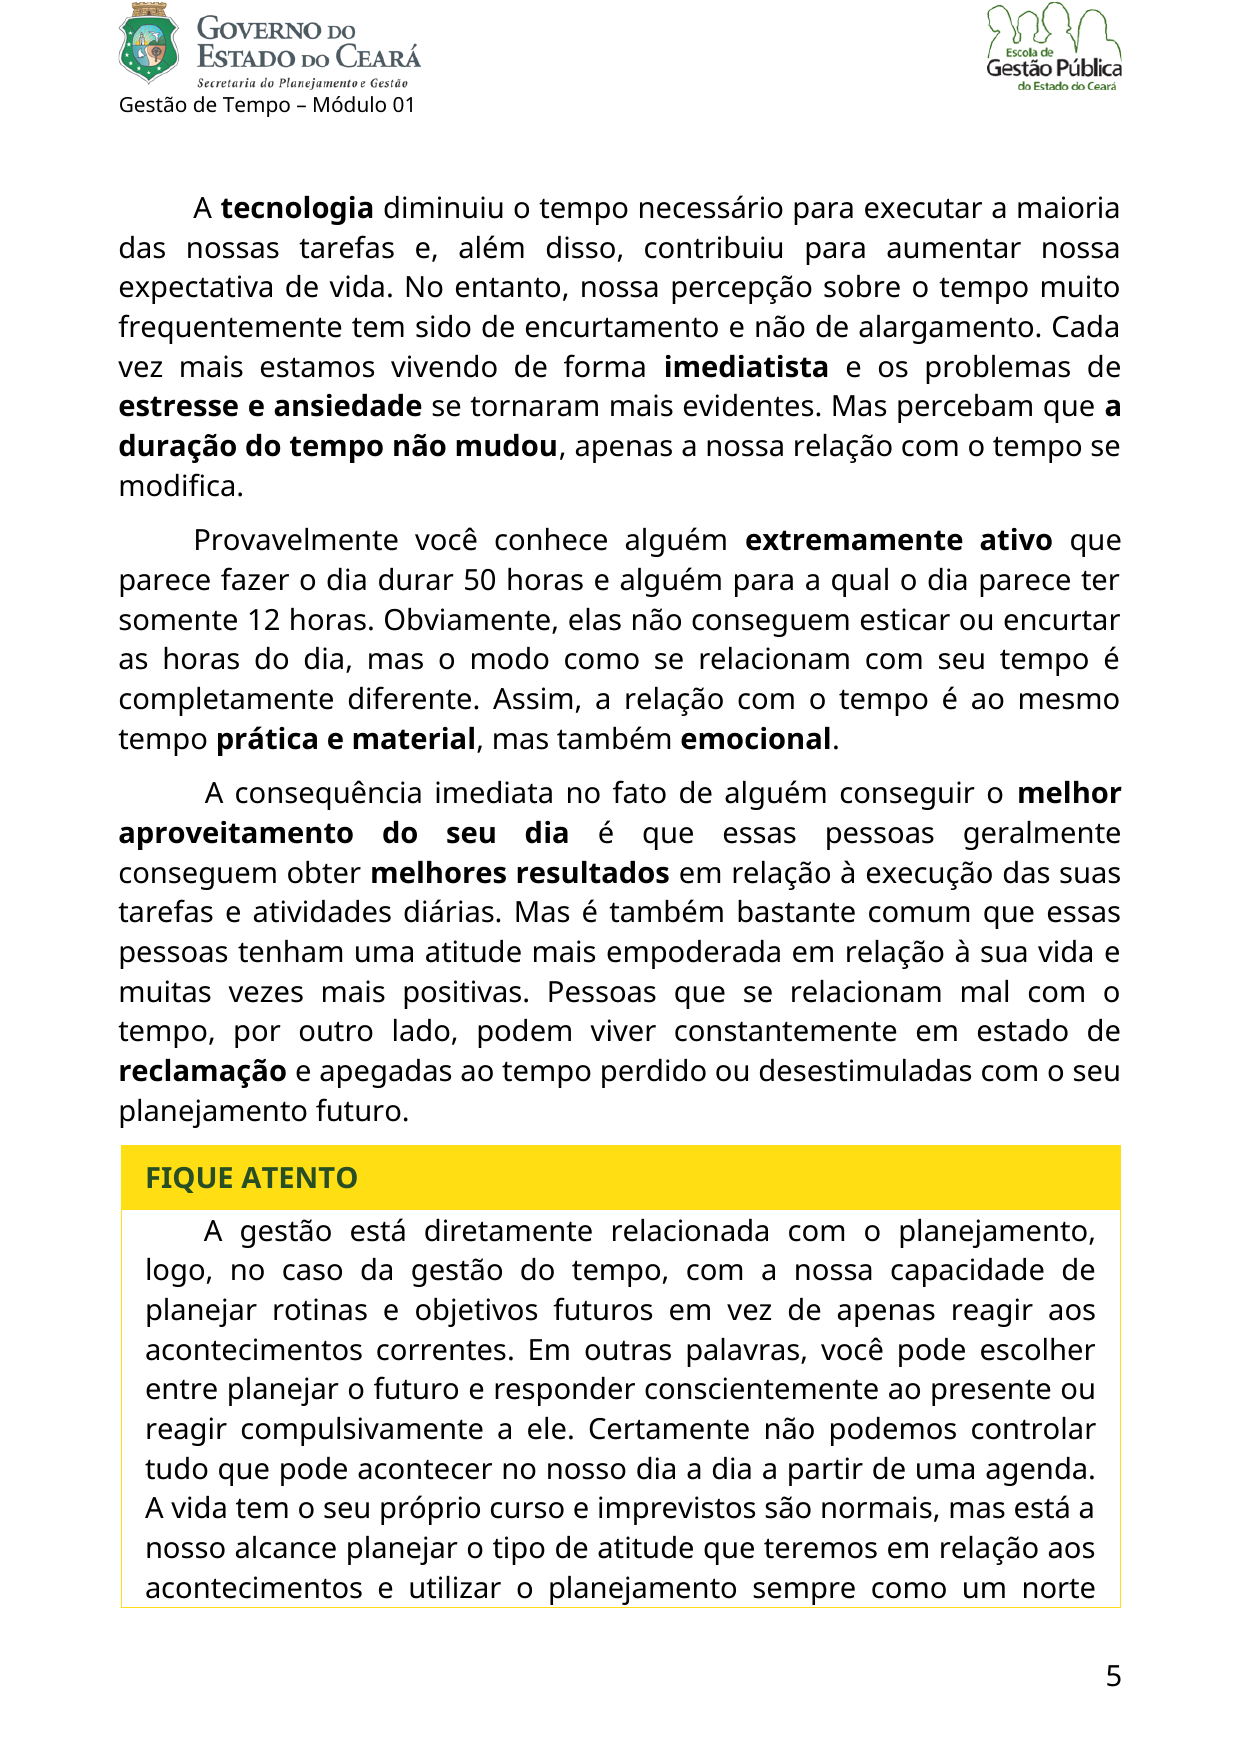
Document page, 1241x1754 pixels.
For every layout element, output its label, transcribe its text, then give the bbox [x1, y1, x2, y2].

text A consequência imediata no fato de alguém conseguir o melhor aproveitamento do seu dia é que essas pessoas geralmente conseguem obter melhores resultados em relação à execução das suas tarefas e atividades diárias. Mas é também bastante comum que essas pessoas tenham uma atitude mais empoderada em relação à sua vida e muitas vezes mais positivas. Pessoas que se relacionam mal com o tempo, por outro lado, podem viver constantemente em estado de reclamação e apegadas ao tempo perdido ou desestimuladas com o seu planejamento futuro. [118, 772, 1122, 1130]
table_cell A gestão está diretamente relacionada com o planejamento, logo, no caso da gestão do tempo, com a nossa capacidade de planejar rotinas e objetivos futuros em vez de apenas reagir aos acontecimentos correntes. Em outras palavras, você pode escolher entre planejar o futuro e responder conscientemente ao presente ou reagir compulsivamente a ele. Certamente não podemos controlar tudo que pode acontecer no nosso dia a dia a partir de uma agenda. A vida tem o seu próprio curso e imprevistos são normais, mas está a nosso alcance planejar o tipo de atitude que teremos em relação aos acontecimentos e utilizar o planejamento sempre como um norte [122, 1210, 1120, 1607]
text A tecnologia diminuiu o tempo necessário para executar a maioria das nossas tarefas e, além disso, contribuiu para aumentar nossa expectativa de vida. No entanto, nossa percepção sobre o tempo muito frequentemente tem sido de encurtamento e não de alargamento. Cada vez mais estamos vivendo de forma imediatista e os problemas de estresse e ansiedade se tornaram mais evidentes. Mas percebam que a duração do tempo não mudou, apenas a nossa relação com o tempo se modifica. [118, 187, 1122, 505]
picture [118, 2, 1122, 90]
table_header FIQUE ATENTO [122, 1146, 1120, 1209]
text Provavelmente você conhece alguém extremamente ativo que parece fazer o dia durar 50 horas e alguém para a qual o dia parece ter somente 12 horas. Obviamente, elas não conseguem esticar ou encurtar as horas do dia, mas o modo como se relacionam com seu tempo é completamente diferente. Assim, a relação com o tempo é ao mesmo tempo prática e material, mas também emocional. [118, 519, 1122, 758]
